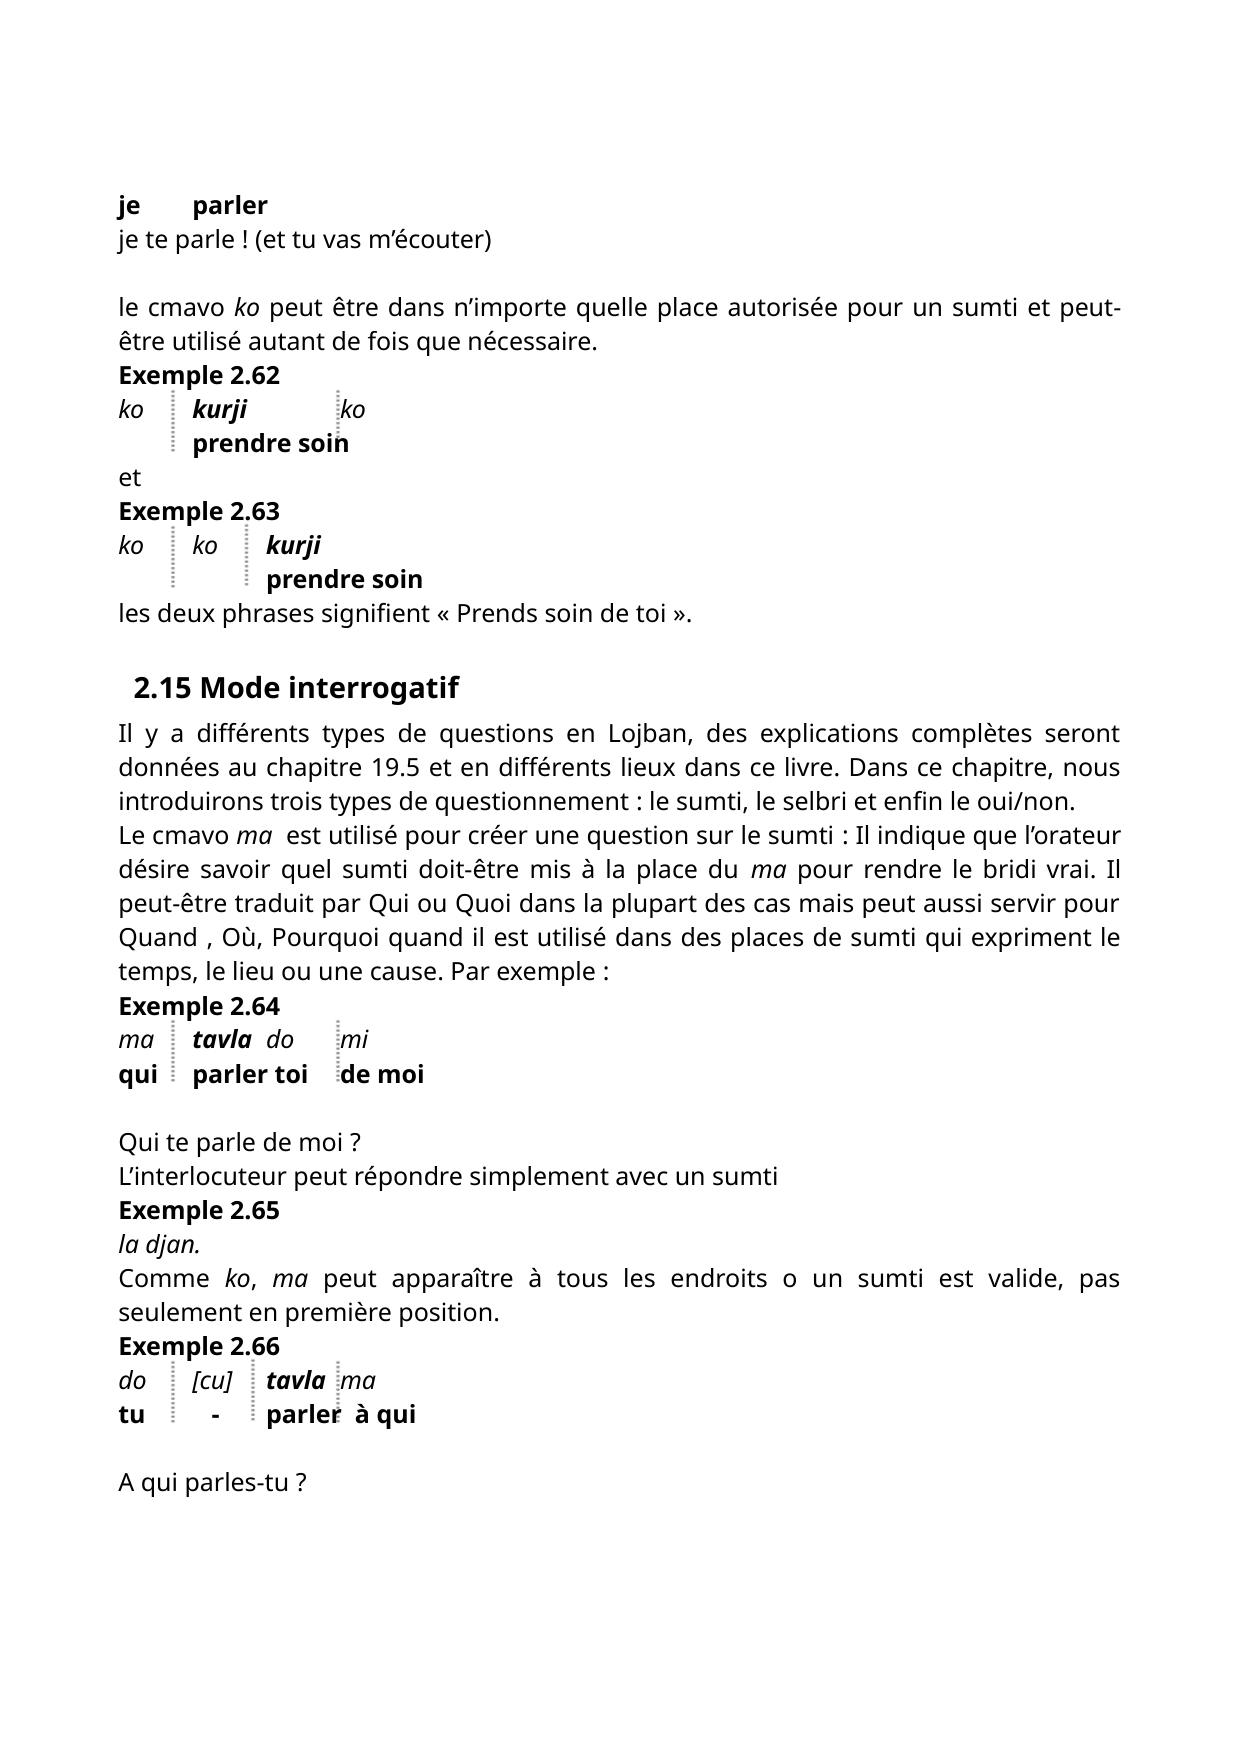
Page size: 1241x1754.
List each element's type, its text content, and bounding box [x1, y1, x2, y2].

picture [330, 1355, 348, 1427]
text Exemple 2.65 [118, 1192, 1122, 1227]
picture [165, 520, 183, 592]
text ma tavla do mi [118, 1022, 165, 1056]
text ko kurji ko [118, 392, 165, 426]
text la djan. [118, 1227, 1122, 1261]
text Le cmavo ma est utilisé pour créer une question sur le sumti : Il indique que l’orateur désire savoir quel sumti doit-être mis à la place du ma pour rendre le bridi vrai. Il peut-être traduit par Qui ou Quoi dans la plupart des cas mais peut aussi servir pour Quand , Où, Pourquoi quand il est utilisé dans des places de sumti qui expriment le temps, le lieu ou une cause. Par exemple : [118, 818, 1122, 988]
text ko [118, 528, 165, 562]
text qui parler toi de moi [118, 1056, 1122, 1090]
text Exemple 2.62 [118, 358, 1122, 392]
text je te parle ! (et tu vas m’écouter) [118, 221, 1122, 289]
text Il y a différents types de questions en Lojban, des explications complètes seront données au chapitre 19.5 et en différents lieux dans ce livre. Dans ce chapitre, nous introduirons trois types de questionnement : le sumti, le selbri et enfin le oui/non. [118, 716, 1122, 818]
text les deux phrases signifient « Prends soin de toi ». [118, 596, 1122, 630]
picture [165, 1015, 183, 1086]
text ko [183, 528, 239, 562]
text kurji [256, 528, 1122, 562]
picture [330, 384, 348, 456]
text ko kurji ko [348, 392, 1122, 426]
text do [cu] tavla ma [348, 1363, 1122, 1397]
text le cmavo ko peut être dans n’importe quelle place autorisée pour un sumti et peut-être utilisé autant de fois que nécessaire. [118, 289, 1122, 358]
subtitle 2.15 Mode interrogatif [118, 668, 1122, 707]
text prendre soin [118, 426, 1122, 460]
text L’interlocuteur peut répondre simplement avec un sumti [118, 1158, 1122, 1192]
text tu - parler à qui [118, 1397, 1122, 1431]
text do [cu] tavla ma [118, 1363, 165, 1397]
text Comme ko, ma peut apparaître à tous les endroits o un sumti est valide, pas seulement en première position. [118, 1261, 1122, 1329]
picture [165, 1355, 183, 1427]
picture [245, 1353, 263, 1425]
picture [165, 384, 183, 456]
text ma tavla do mi [348, 1022, 1122, 1056]
text A qui parles-tu ? [118, 1465, 1122, 1499]
text et [118, 460, 1122, 494]
text Exemple 2.63 [118, 494, 1122, 528]
text do [cu] tavla ma [183, 1363, 245, 1397]
text ko kurji ko [183, 392, 330, 426]
text je parler [118, 187, 1122, 221]
picture [239, 518, 256, 590]
text Exemple 2.64 [118, 988, 1122, 1022]
text Exemple 2.66 [118, 1329, 1122, 1363]
text Qui te parle de moi ? [118, 1124, 1122, 1158]
text ma tavla do mi [183, 1022, 330, 1056]
text do [cu] tavla ma [263, 1363, 330, 1397]
text prendre soin [118, 562, 1122, 596]
picture [330, 1015, 348, 1086]
